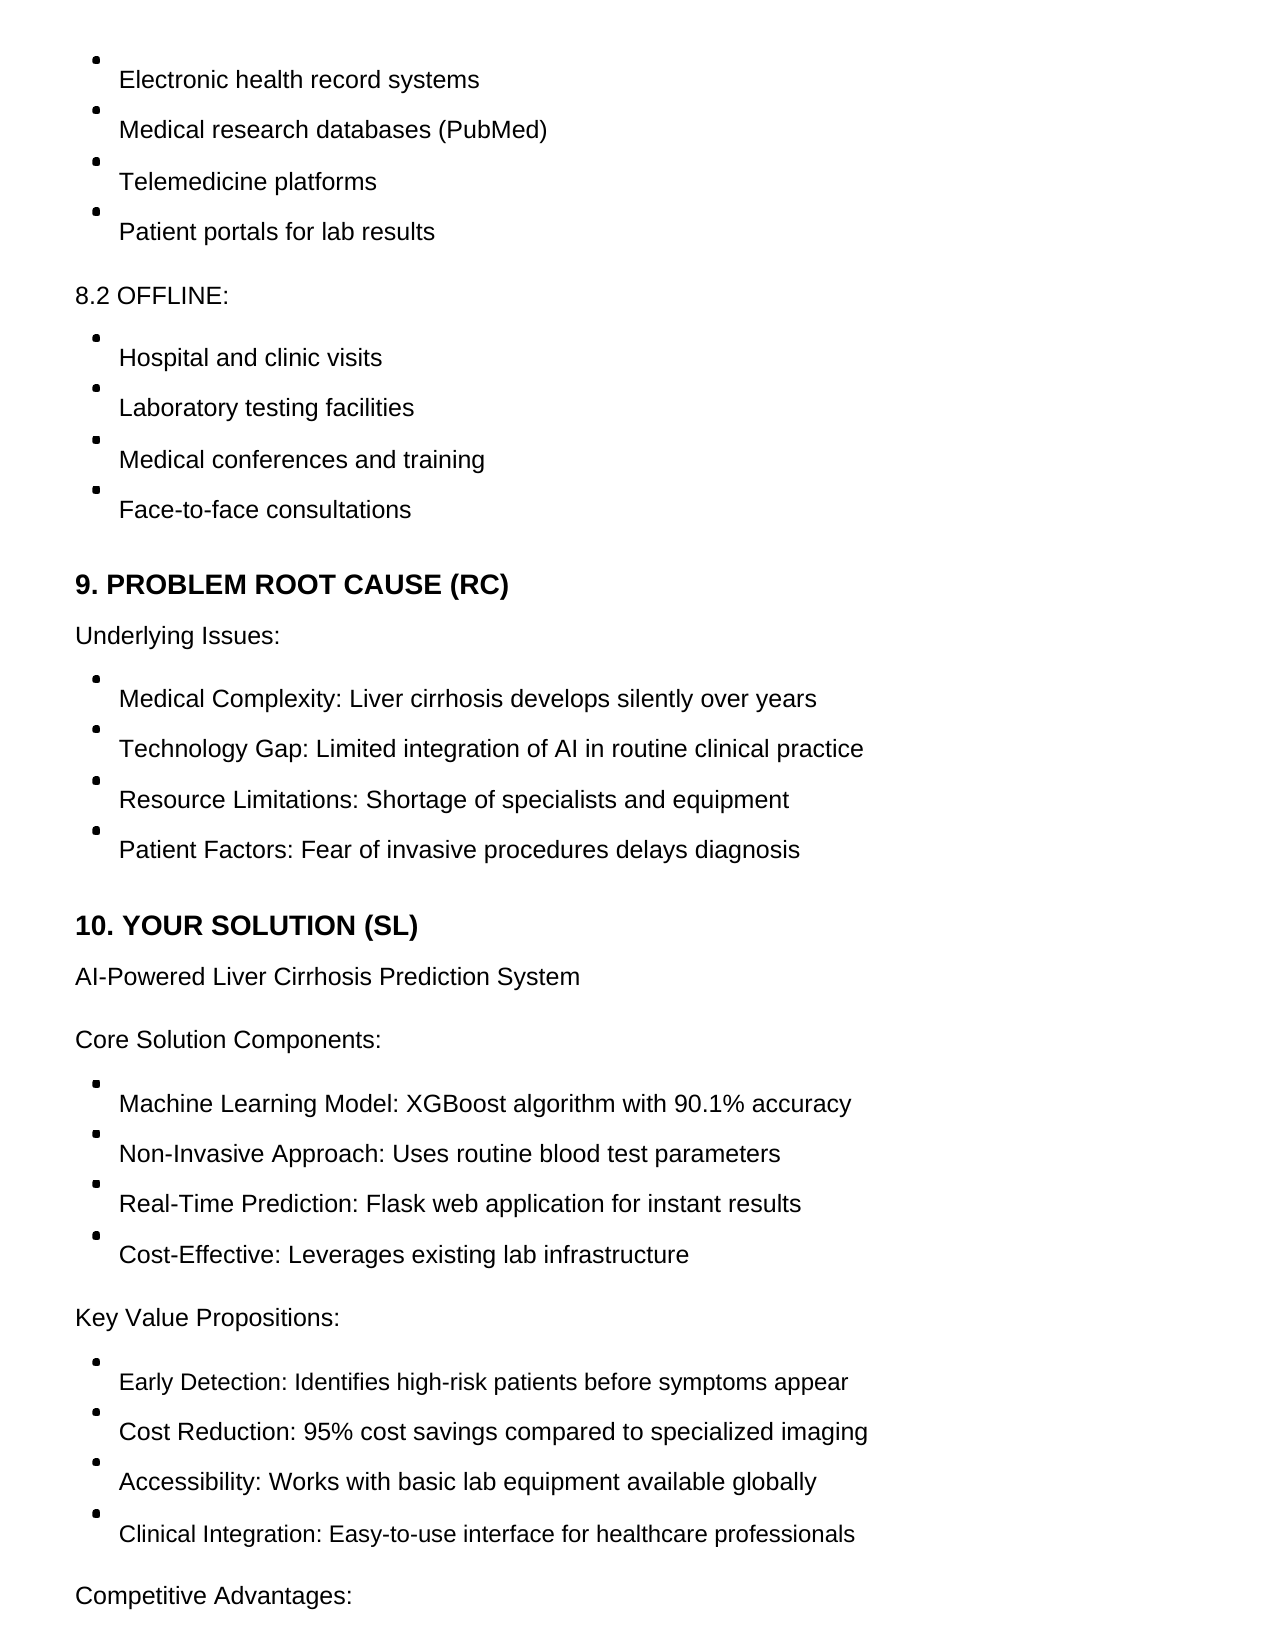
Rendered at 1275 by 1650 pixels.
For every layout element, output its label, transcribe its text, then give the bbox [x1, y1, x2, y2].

picture [92, 1408, 100, 1416]
text Telemedicine platforms [119, 167, 1125, 195]
picture [92, 826, 100, 835]
picture [92, 384, 100, 392]
text Hospital and clinic visits [119, 343, 1125, 372]
picture [92, 1130, 100, 1138]
picture [92, 207, 100, 216]
picture [92, 436, 100, 444]
text Core Solution Components: [75, 1024, 1125, 1053]
picture [92, 334, 100, 342]
text Electronic health record systems [119, 65, 1125, 94]
text Patient Factors: Fear of invasive procedures delays diagnosis [119, 835, 1125, 864]
text Cost Reduction: 95% cost savings compared to specialized imaging [119, 1417, 1125, 1446]
text Competitive Advantages: [75, 1581, 1125, 1610]
text Technology Gap: Limited integration of AI in routine clinical practice [119, 734, 1125, 763]
picture [92, 1458, 100, 1466]
text Early Detection: Identifies high-risk patients before symptoms appear [119, 1368, 1125, 1396]
text AI-Powered Liver Cirrhosis Prediction System [75, 962, 1125, 991]
text Non-Invasive Approach: Uses routine blood test parameters [119, 1139, 1125, 1167]
text Resource Limitations: Shortage of specialists and equipment [119, 785, 1125, 814]
picture [92, 486, 100, 494]
text Patient portals for lab results [119, 217, 1125, 245]
picture [92, 725, 100, 733]
text Clinical Integration: Easy-to-use interface for healthcare professionals [119, 1520, 1125, 1547]
picture [92, 157, 100, 166]
picture [92, 1231, 100, 1240]
text 10. YOUR SOLUTION (SL) [75, 908, 1125, 941]
picture [92, 56, 100, 64]
text 8.2 OFFLINE: [75, 281, 1125, 309]
text Machine Learning Model: XGBoost algorithm with 90.1% accuracy [119, 1089, 1125, 1117]
picture [92, 776, 100, 785]
text Medical conferences and training [119, 445, 1125, 473]
picture [92, 1358, 100, 1366]
picture [92, 106, 100, 114]
text 9. PROBLEM ROOT CAUSE (RC) [75, 568, 1125, 600]
text Cost-Effective: Leverages existing lab infrastructure [119, 1240, 1125, 1269]
text Accessibility: Works with basic lab equipment available globally [119, 1467, 1125, 1496]
text Underlying Issues: [75, 621, 1125, 650]
text Real-Time Prediction: Flask web application for instant results [119, 1189, 1125, 1217]
text Medical Complexity: Liver cirrhosis develops silently over years [119, 684, 1125, 713]
picture [92, 675, 100, 683]
picture [92, 1509, 100, 1518]
text Face-to-face consultations [119, 495, 1125, 523]
text Laboratory testing facilities [119, 393, 1125, 422]
picture [92, 1180, 100, 1188]
text Key Value Propositions: [75, 1303, 1125, 1331]
picture [92, 1080, 100, 1088]
text Medical research databases (PubMed) [119, 115, 1125, 144]
